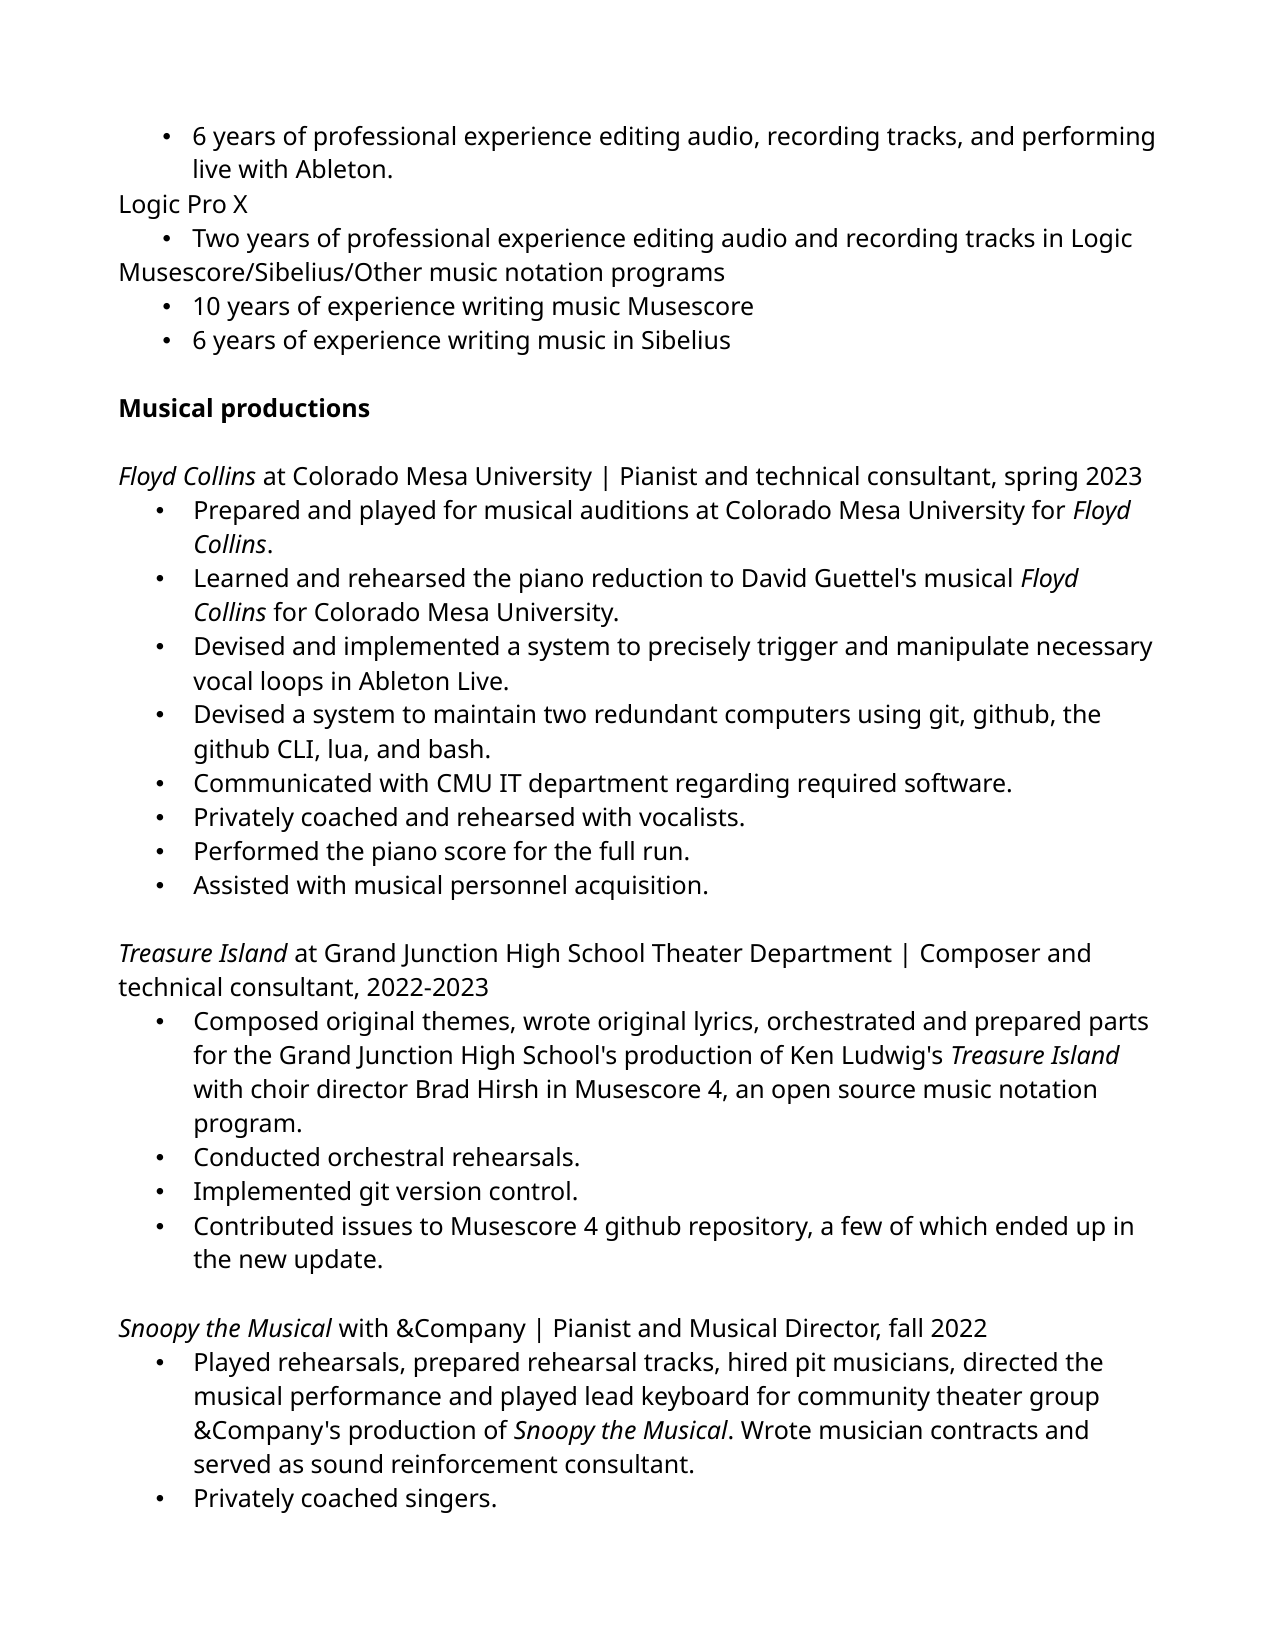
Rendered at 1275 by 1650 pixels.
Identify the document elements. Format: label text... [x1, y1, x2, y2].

list Privately coached and rehearsed with vocalists. [156, 799, 1157, 833]
list Contributed issues to Musescore 4 github repository, a few of which ended up in the new update. [156, 1208, 1157, 1276]
list Devised a system to maintain two redundant computers using git, github, the github CLI, lua, and bash. [156, 697, 1157, 765]
list 10 years of experience writing music Musescore [162, 288, 1157, 322]
list Devised and implemented a system to precisely trigger and manipulate necessary vocal loops in Ableton Live. [156, 629, 1157, 697]
list Performed the piano score for the full run. [156, 833, 1157, 867]
text Floyd Collins at Colorado Mesa University | Pianist and technical consultant, spring 2023 [118, 459, 1157, 493]
text Snoopy the Musical with &Company | Pianist and Musical Director, fall 2022 [118, 1310, 1157, 1344]
list Composed original themes, wrote original lyrics, orchestrated and prepared parts for the Grand Junction High School's production of Ken Ludwig's Treasure Island with choir director Brad Hirsh in Musescore 4, an open source music notation program. [156, 1004, 1157, 1140]
text Treasure Island at Grand Junction High School Theater Department | Composer and technical consultant, 2022-2023 [118, 936, 1157, 1004]
list Implemented git version control. [156, 1174, 1157, 1208]
list Assisted with musical personnel acquisition. [156, 867, 1157, 902]
text Logic Pro X [118, 186, 1157, 220]
list 6 years of professional experience editing audio, recording tracks, and performing live with Ableton. [162, 118, 1157, 186]
list Played rehearsals, prepared rehearsal tracks, hired pit musicians, directed the musical performance and played lead keyboard for community theater group &Company's production of Snoopy the Musical. Wrote musician contracts and served as sound reinforcement consultant. [156, 1344, 1157, 1481]
text Musical productions [118, 391, 1157, 425]
list Privately coached singers. [156, 1481, 1157, 1515]
list Prepared and played for musical auditions at Colorado Mesa University for Floyd Collins. [156, 493, 1157, 561]
list Two years of professional experience editing audio and recording tracks in Logic [162, 220, 1157, 254]
list Conducted orchestral rehearsals. [156, 1140, 1157, 1174]
text Musescore/Sibelius/Other music notation programs [118, 254, 1157, 288]
list 6 years of experience writing music in Sibelius [162, 322, 1157, 357]
list Learned and rehearsed the piano reduction to David Guettel's musical Floyd Collins for Colorado Mesa University. [156, 561, 1157, 629]
list Communicated with CMU IT department regarding required software. [156, 765, 1157, 799]
